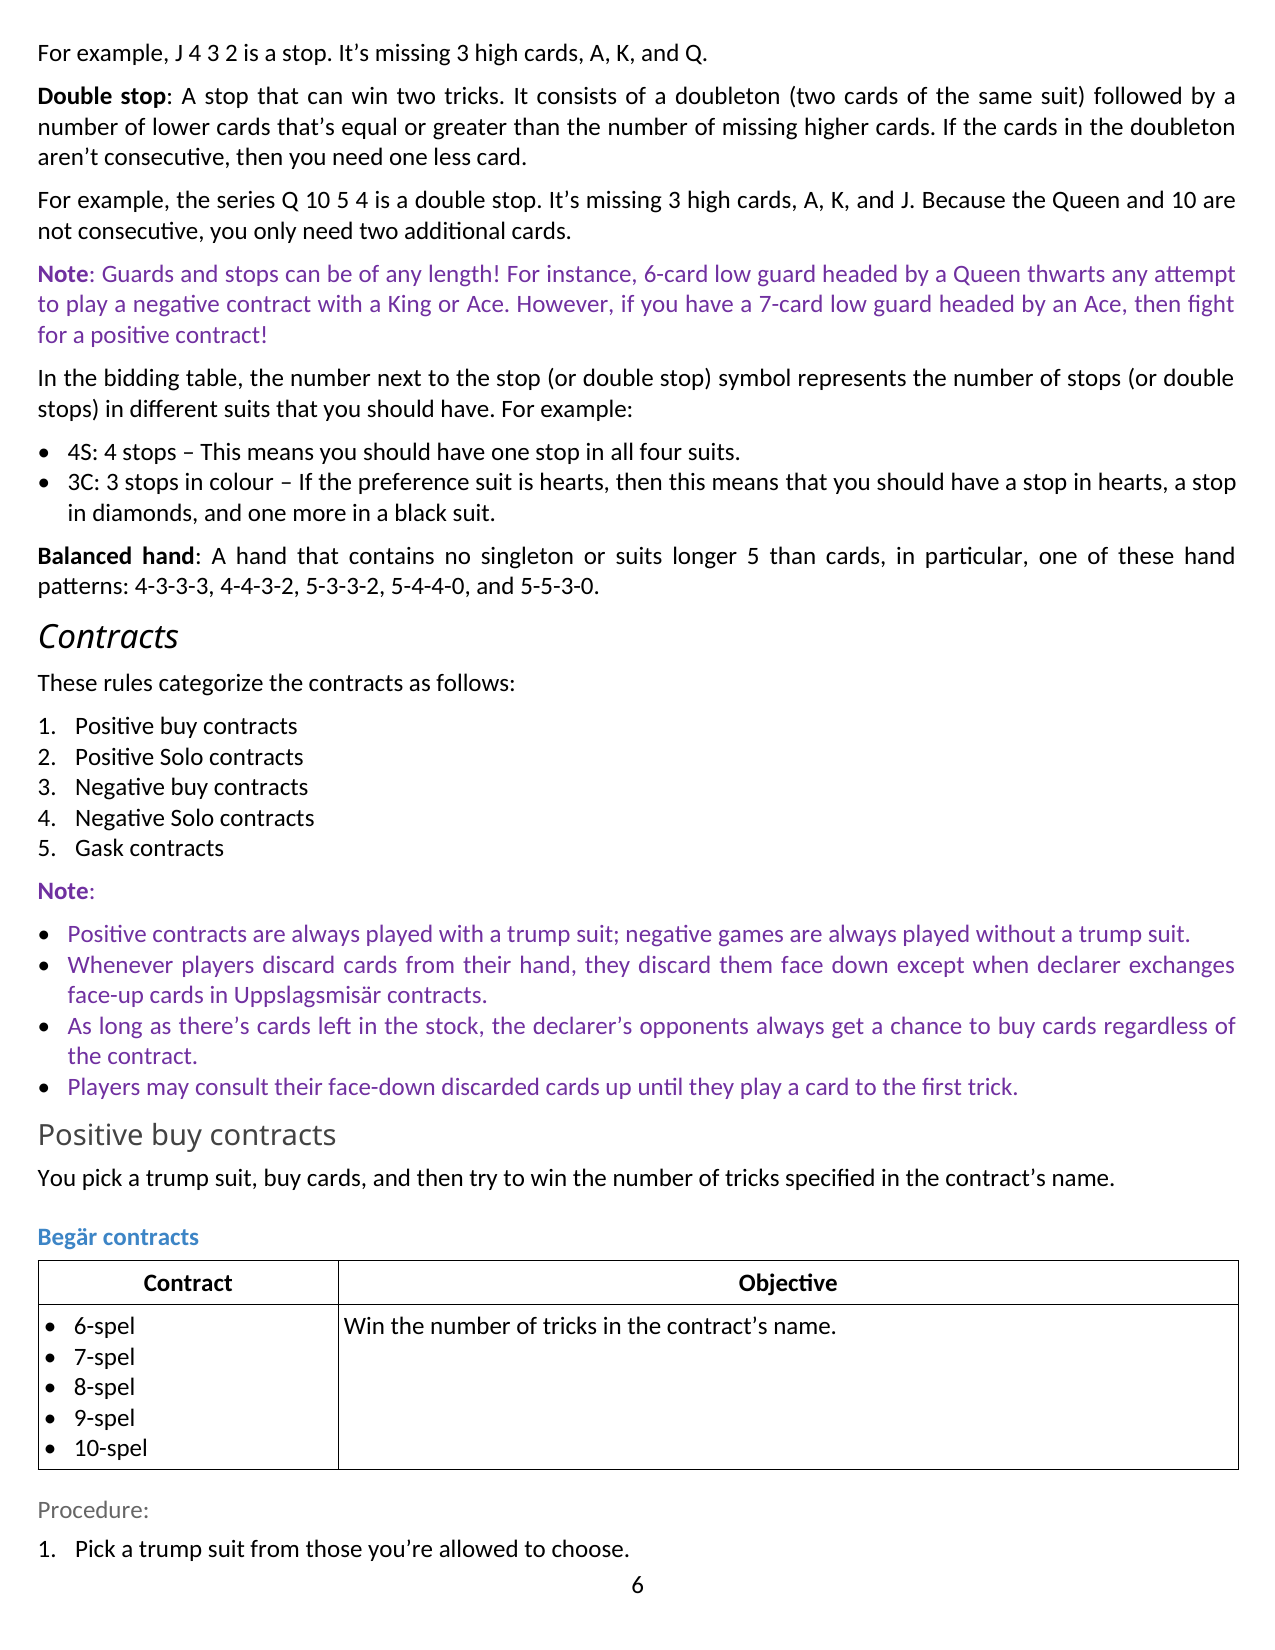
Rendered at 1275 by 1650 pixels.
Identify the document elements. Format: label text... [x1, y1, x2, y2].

subtitle Begär contracts [37, 1222, 1237, 1252]
text For example, the series Q 10 5 4 is a double stop. It’s missing 3 high cards, A, K, and J. Because the Queen and 10 are not consecutive, you only need two additional cards. [37, 184, 1237, 246]
list Players may consult their face-down discarded cards up until they play a card to the first trick. [37, 1071, 1237, 1101]
text Double stop: A stop that can win two tricks. It consists of a doubleton (two cards of the same suit) followed by a number of lower cards that’s equal or greater than the number of missing higher cards. If the cards in the doubleton aren’t consecutive, then you need one less card. [37, 81, 1237, 172]
table_cell Win the number of tricks in the contract’s name. [339, 1305, 1238, 1468]
text Note: [37, 875, 1237, 906]
list Gask contracts [37, 832, 1237, 863]
subtitle Procedure: [37, 1494, 1237, 1525]
text Note: Guards and stops can be of any length! For instance, 6-card low guard headed by a Queen thwarts any attempt to play a negative contract with a King or Ace. However, if you have a 7-card low guard headed by an Ace, then fight for a positive contract! [37, 258, 1237, 350]
subtitle Contracts [37, 613, 1237, 659]
list Negative Solo contracts [37, 802, 1237, 832]
list 4S: 4 stops – This means you should have one stop in all four suits. [37, 436, 1237, 466]
list Positive buy contracts [37, 710, 1237, 741]
table_header Contract [39, 1261, 338, 1303]
table_cell 6-spel 7-spel 8-spel 9-spel 10-spel [39, 1305, 338, 1468]
text Balanced hand: A hand that contains no singleton or suits longer 5 than cards, in particular, one of these hand patterns: 4-3-3-3, 4-4-3-2, 5-3-3-2, 5-4-4-0, and 5-5-3-0. [37, 540, 1237, 601]
list As long as there’s cards left in the stock, the declarer’s opponents always get a chance to buy cards regardless of the contract. [37, 1010, 1237, 1071]
list Pick a trump suit from those you’re allowed to choose. [37, 1533, 1237, 1564]
list Negative buy contracts [37, 771, 1237, 802]
list 3C: 3 stops in colour – If the preference suit is hearts, then this means that you should have a stop in hearts, a stop in diamonds, and one more in a black suit. [37, 466, 1237, 527]
text For example, J 4 3 2 is a stop. It’s missing 3 high cards, A, K, and Q. [37, 37, 1237, 68]
subtitle Positive buy contracts [37, 1114, 1237, 1153]
list Positive contracts are always played with a trump suit; negative games are always played without a trump suit. [37, 918, 1237, 949]
list Whenever players discard cards from their hand, they discard them face down except when declarer exchanges face-up cards in Uppslagsmisär contracts. [37, 949, 1237, 1010]
text These rules categorize the contracts as follows: [37, 667, 1237, 698]
text In the bidding table, the number next to the stop (or double stop) symbol represents the number of stops (or double stops) in different suits that you should have. For example: [37, 362, 1237, 423]
table_header Objective [339, 1261, 1238, 1303]
list Positive Solo contracts [37, 741, 1237, 771]
text You pick a trump suit, buy cards, and then try to win the number of tricks specified in the contract’s name. [37, 1162, 1237, 1192]
